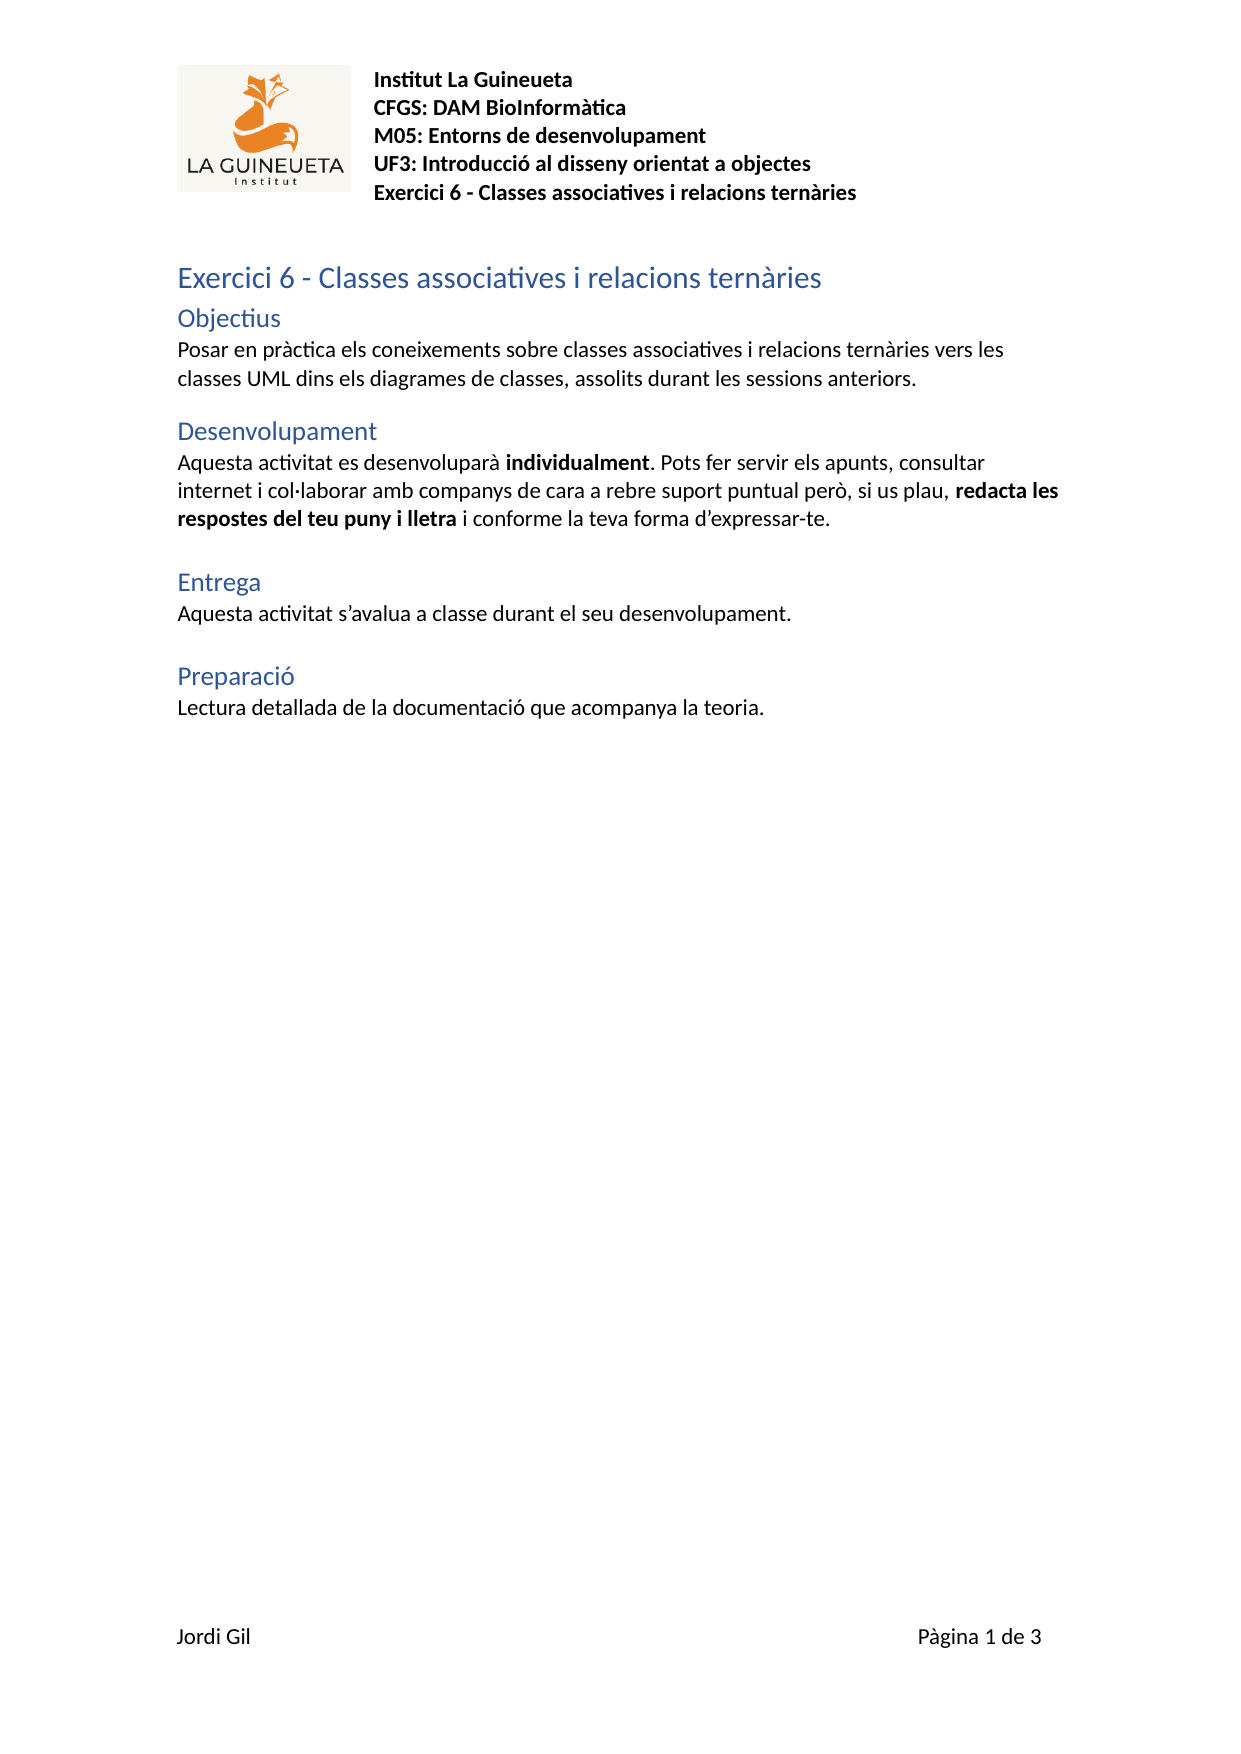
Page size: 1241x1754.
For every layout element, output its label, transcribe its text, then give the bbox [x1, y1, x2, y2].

text Aquesta activitat s’avalua a classe durant el seu desenvolupament. [177, 599, 1063, 627]
subtitle Exercici 6 - Classes associatives i relacions ternàries [177, 259, 1063, 297]
subtitle Entrega [177, 565, 1063, 598]
text Posar en pràctica els coneixements sobre classes associatives i relacions ternàries vers les classes UML dins els diagrames de classes, assolits durant les sessions anteriors. [177, 335, 1063, 392]
subtitle Preparació [177, 659, 1063, 692]
text Aquesta activitat es desenvoluparà individualment. Pots fer servir els apunts, consultar internet i col·laborar amb companys de cara a rebre suport puntual però, si us plau, redacta les respostes del teu puny i lletra i conforme la teva forma d’expressar-te. [177, 448, 1063, 532]
text Lectura detallada de la documentació que acompanya la teoria. [177, 693, 1063, 721]
subtitle Objectius [177, 301, 1063, 334]
picture [177, 65, 352, 192]
subtitle Desenvolupament [177, 414, 1063, 447]
